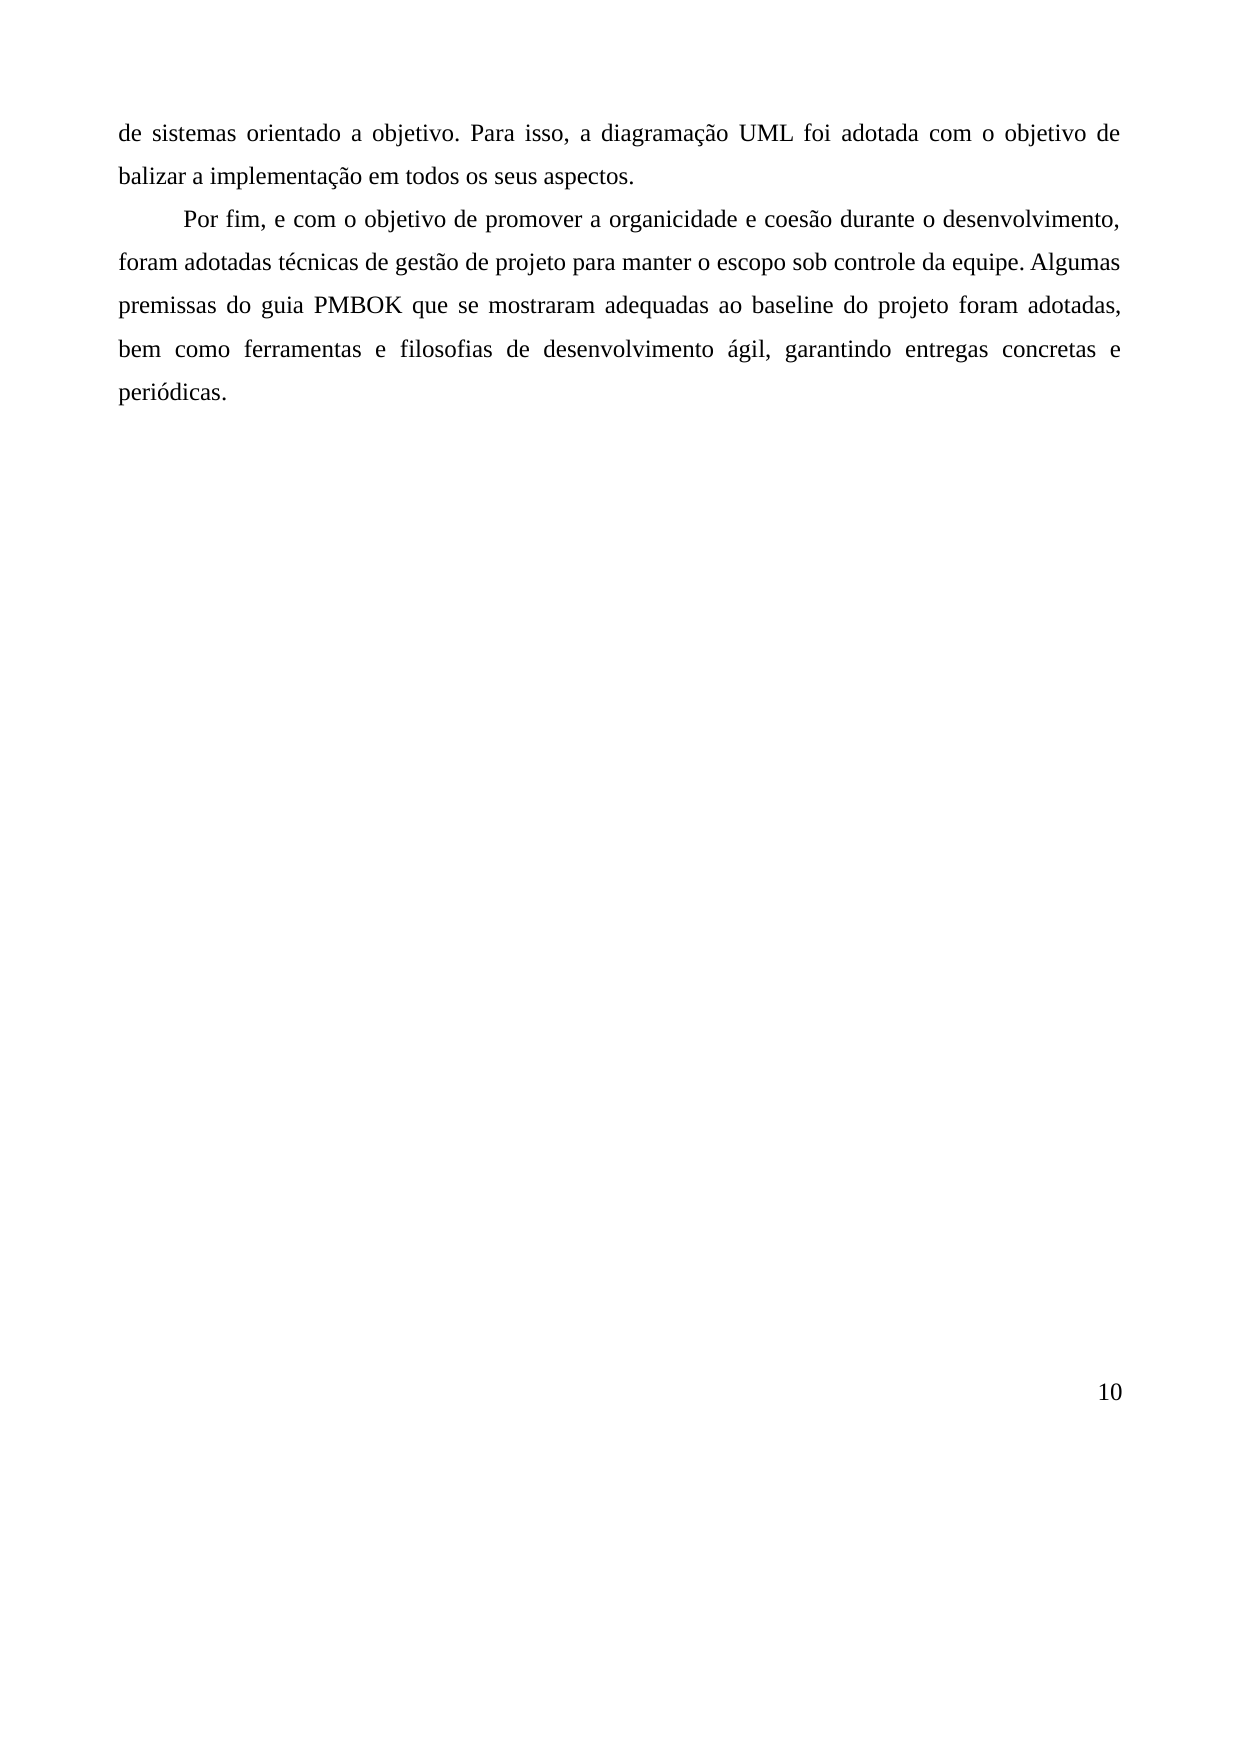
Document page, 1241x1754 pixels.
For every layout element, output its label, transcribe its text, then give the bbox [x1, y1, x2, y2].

list Por fim, e com o objetivo de promover a organicidade e coesão durante o desenvolvimento, foram adotadas técnicas de gestão de projeto para manter o escopo sob controle da equipe. Algumas premissas do guia PMBOK que se mostraram adequadas ao baseline do projeto foram adotadas, bem como ferramentas e filosofias de desenvolvimento ágil, garantindo entregas concretas e periódicas. [118, 204, 1122, 406]
list de sistemas orientado a objetivo. Para isso, a diagramação UML foi adotada com o objetivo de balizar a implementação em todos os seus aspectos. [118, 118, 1122, 190]
